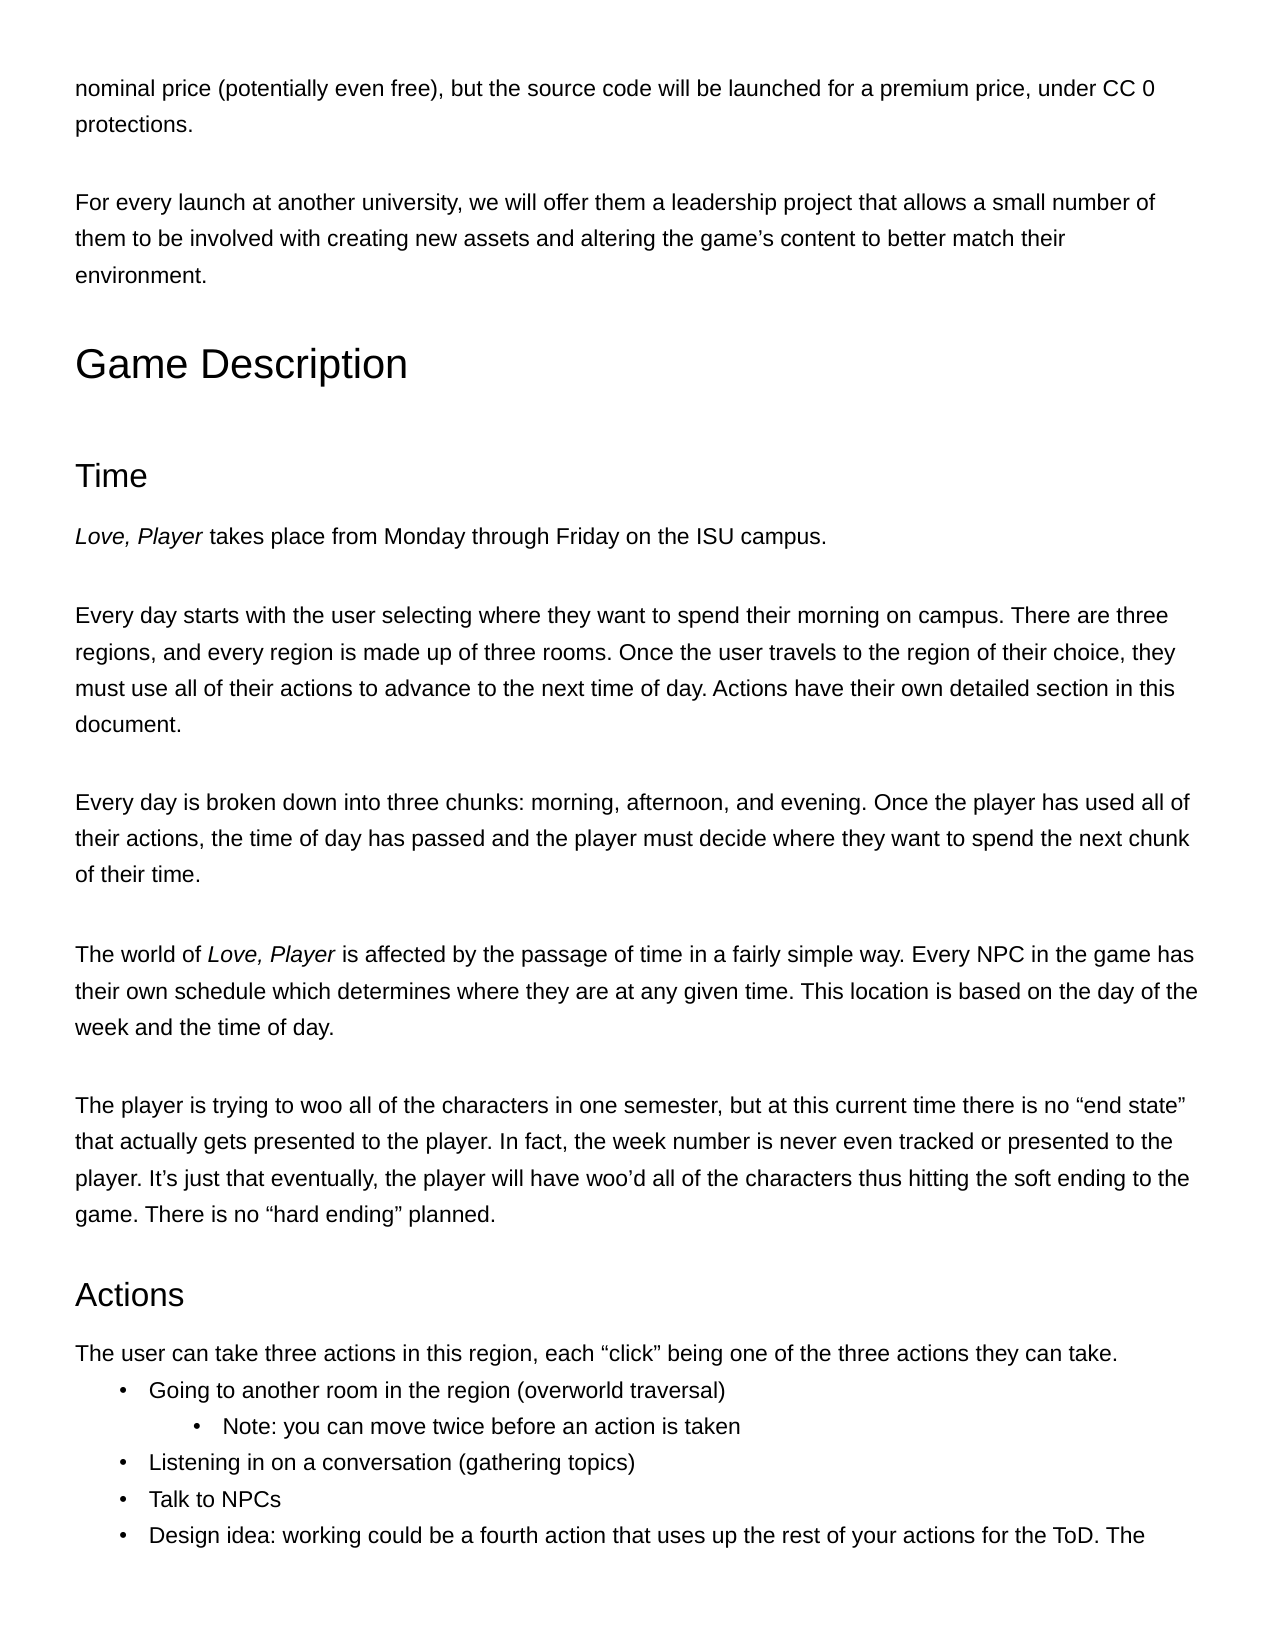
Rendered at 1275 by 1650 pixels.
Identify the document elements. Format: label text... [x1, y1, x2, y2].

subtitle Time [75, 456, 1200, 494]
text The world of Love, Player is affected by the passage of time in a fairly simple way. Every NPC in the game has their own schedule which determines where they are at any given time. This location is based on the day of the week and the time of day. [75, 939, 1200, 1041]
list Note: you can move twice before an action is taken [193, 1413, 1200, 1439]
list Listening in on a conversation (gathering topics) [119, 1449, 1200, 1476]
list Talk to NPCs [119, 1486, 1200, 1512]
text The player is trying to woo all of the characters in one semester, but at this current time there is no “end state” that actually gets presented to the player. In fact, the week number is never even tracked or presented to the player. It’s just that eventually, the player will have woo’d all of the characters thus hitting the soft ending to the game. There is no “hard ending” planned. [75, 1092, 1200, 1227]
subtitle Actions [75, 1275, 1200, 1313]
list Going to another room in the region (overworld traversal) [119, 1377, 1200, 1403]
text nominal price (potentially even free), but the source code will be launched for a premium price, under CC 0 protections. [75, 75, 1200, 138]
text Love, Player takes place from Monday through Friday on the ISU campus. [75, 521, 1200, 550]
text For every launch at another university, we will offer them a leadership project that allows a small number of them to be involved with creating new assets and altering the game’s content to better match their environment. [75, 189, 1200, 288]
text The user can take three actions in this region, each “click” being one of the three actions they can take. [75, 1340, 1200, 1367]
text Every day starts with the user selecting where they want to spend their morning on campus. There are three regions, and every region is made up of three rooms. Once the user travels to the region of their choice, they must use all of their actions to advance to the next time of day. Actions have their own detailed section in this document. [75, 602, 1200, 737]
subtitle Game Description [75, 340, 1200, 388]
list Design idea: working could be a fourth action that uses up the rest of your actions for the ToD. The [119, 1522, 1200, 1548]
text Every day is broken down into three chunks: morning, afternoon, and evening. Once the player has used all of their actions, the time of day has passed and the player must decide where they want to spend the next chunk of their time. [75, 789, 1200, 888]
